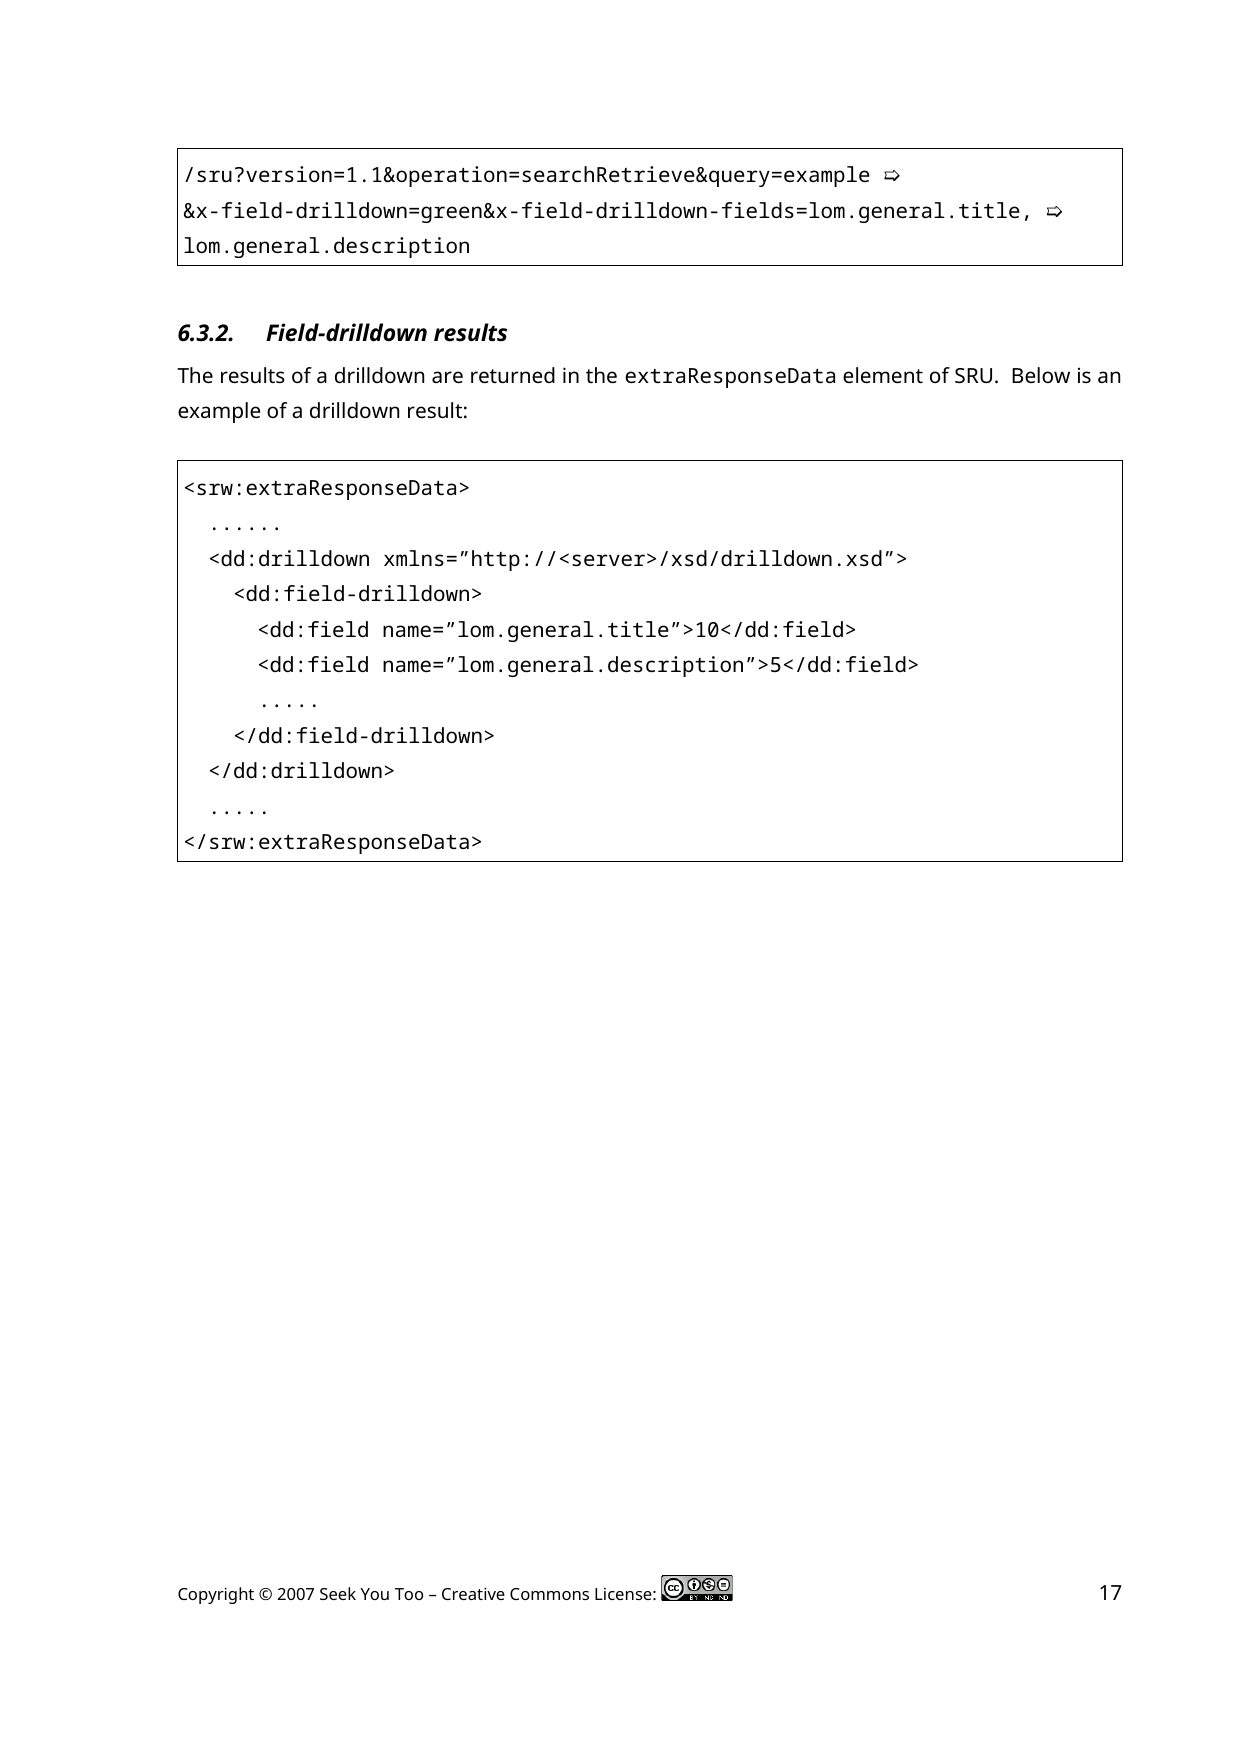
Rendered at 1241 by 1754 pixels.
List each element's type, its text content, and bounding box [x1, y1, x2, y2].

picture [661, 1575, 733, 1601]
table_header <srw:extraResponseData> ...... <dd:drilldown xmlns=”http://<server>/xsd/drilldown.xsd”> <dd:field-drilldown> <dd:field name=”lom.general.title”>10</dd:field> <dd:field name=”lom.general.description”>5</dd:field> ..... </dd:field-drilldown> </dd:drilldown> ..... </srw:extraResponseData> [178, 461, 1122, 861]
text The results of a drilldown are returned in the extraResponseData element of SRU. Below is an example of a drilldown result: [177, 354, 1122, 425]
subtitle Field-drilldown results [177, 313, 1122, 348]
table_header /sru?version=1.1&operation=searchRetrieve&query=example  &x-field-drilldown=green&x-field-drilldown-fields=lom.general.title,  lom.general.description [178, 149, 1122, 265]
